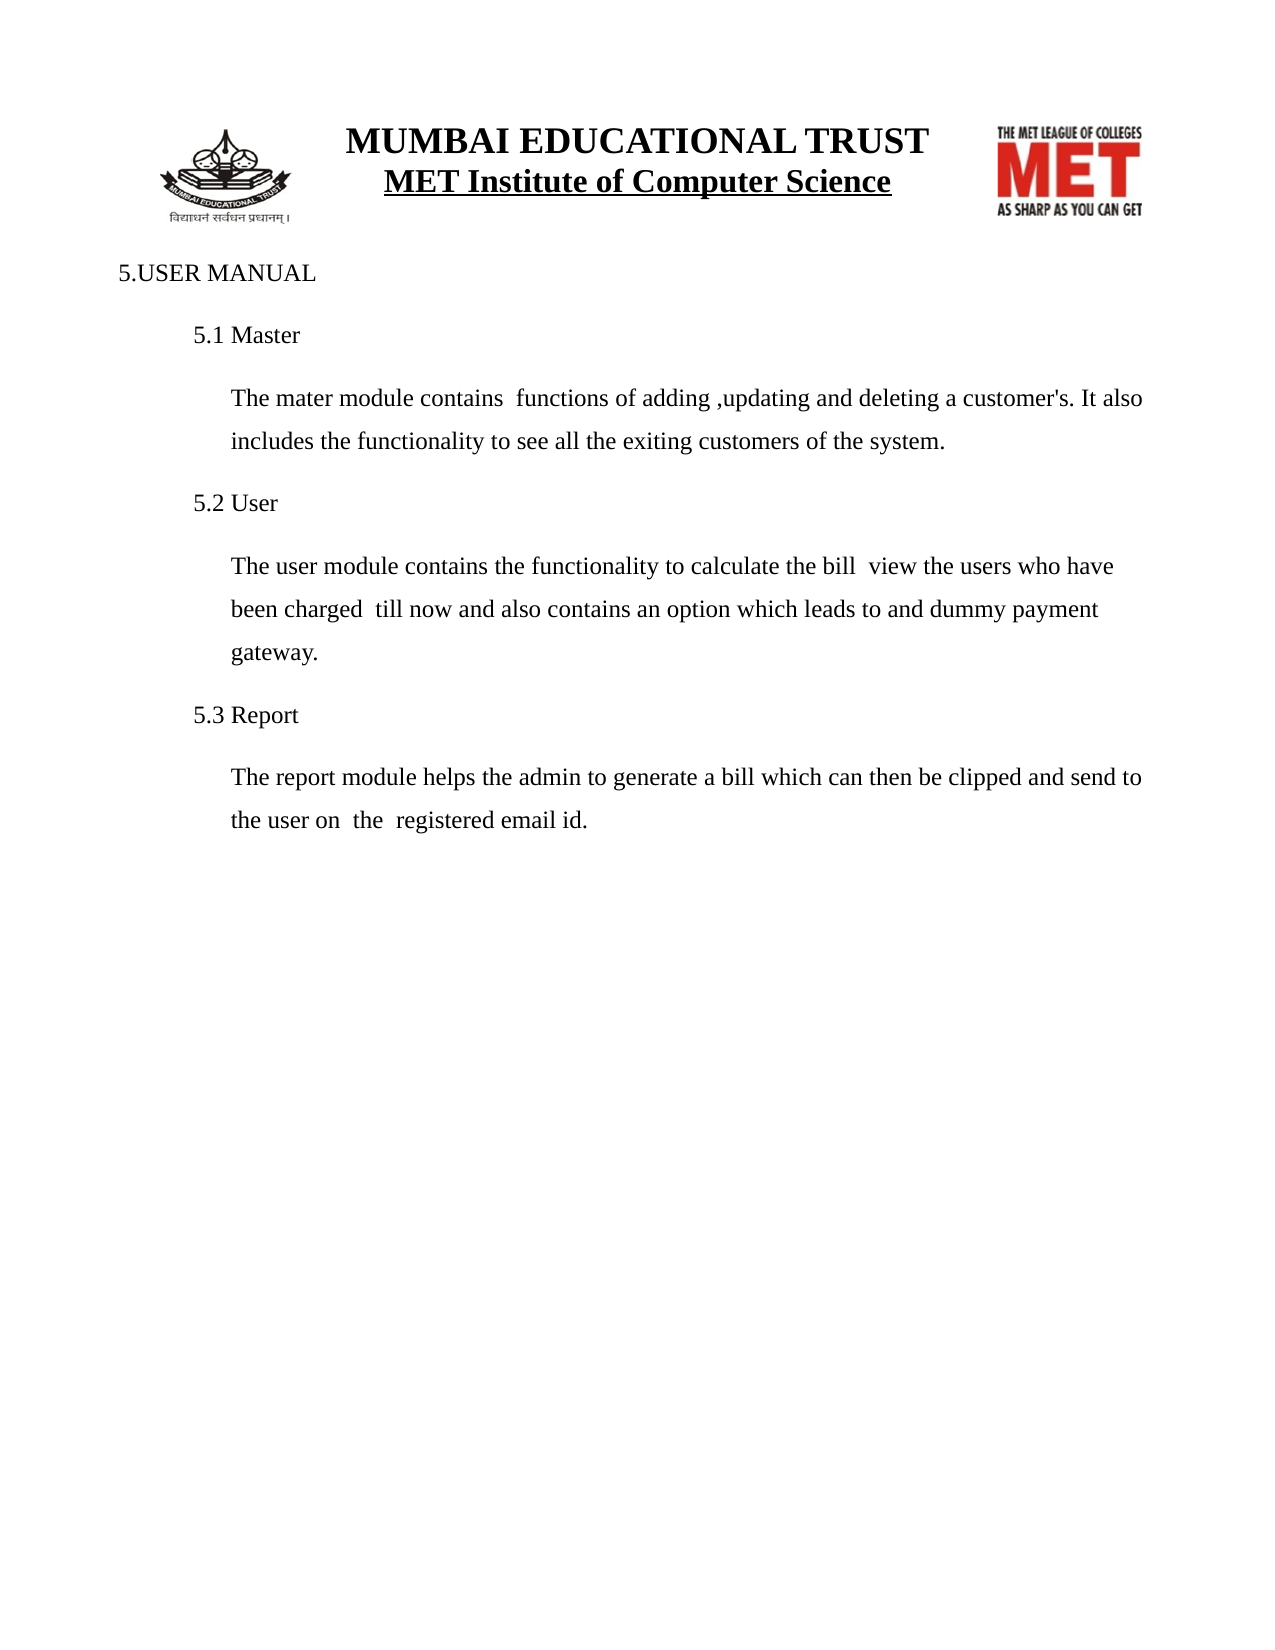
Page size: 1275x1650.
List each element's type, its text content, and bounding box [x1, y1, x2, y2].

picture [997, 126, 1142, 216]
list The mater module contains functions of adding ,updating and deleting a customer's. It also includes the functionality to see all the exiting customers of the system. [193, 383, 1157, 455]
list User [193, 488, 1157, 517]
list The user module contains the functionality to calculate the bill view the users who have been charged till now and also contains an option which leads to and dummy payment gateway. [193, 551, 1157, 666]
list Master [193, 320, 1157, 349]
text 5.USER MANUAL [118, 258, 1157, 287]
list Report [193, 700, 1157, 728]
list The report module helps the admin to generate a bill which can then be clipped and send to the user on the registered email id. [193, 762, 1157, 834]
picture [159, 129, 293, 224]
